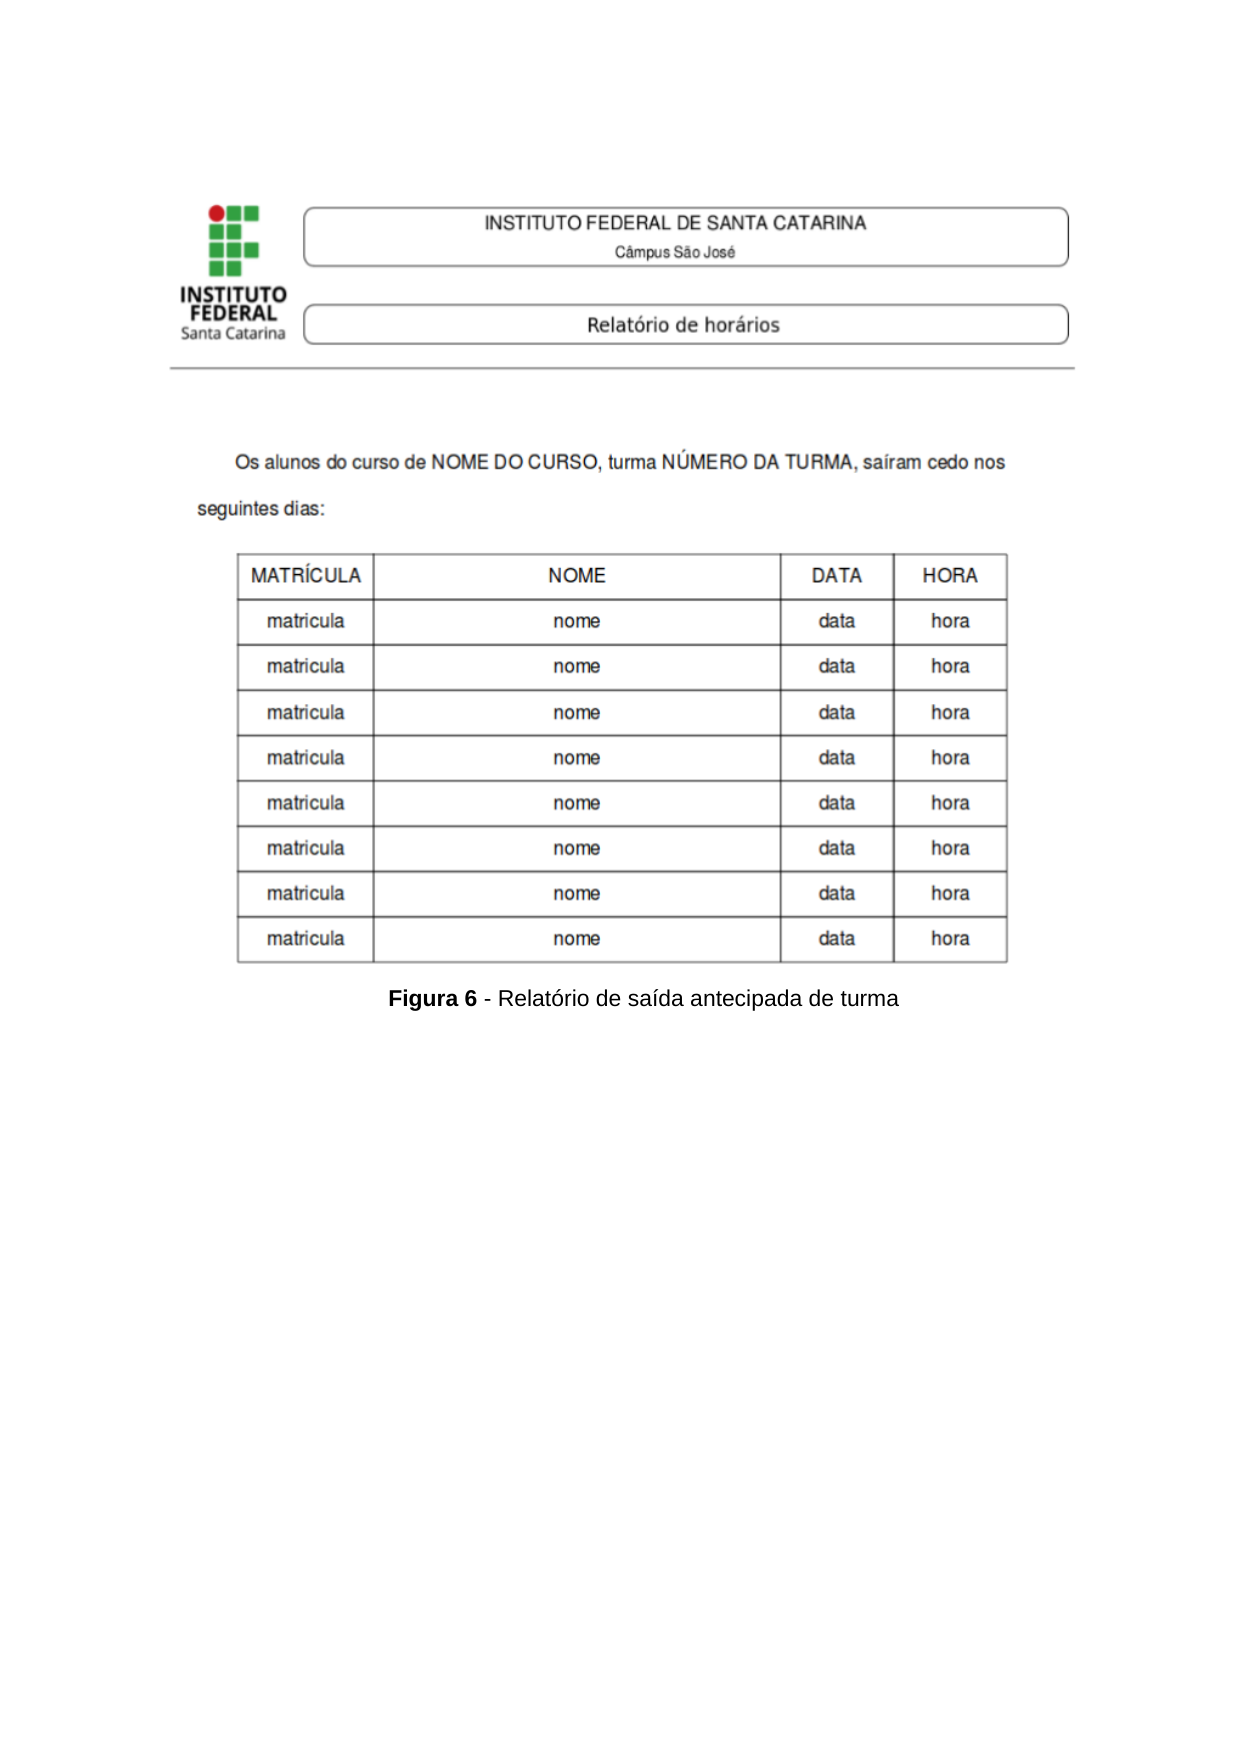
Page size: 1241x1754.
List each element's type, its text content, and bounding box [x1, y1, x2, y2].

picture [150, 150, 1091, 982]
text Figura 6 - Relatório de saída antecipada de turma [150, 985, 1137, 1011]
